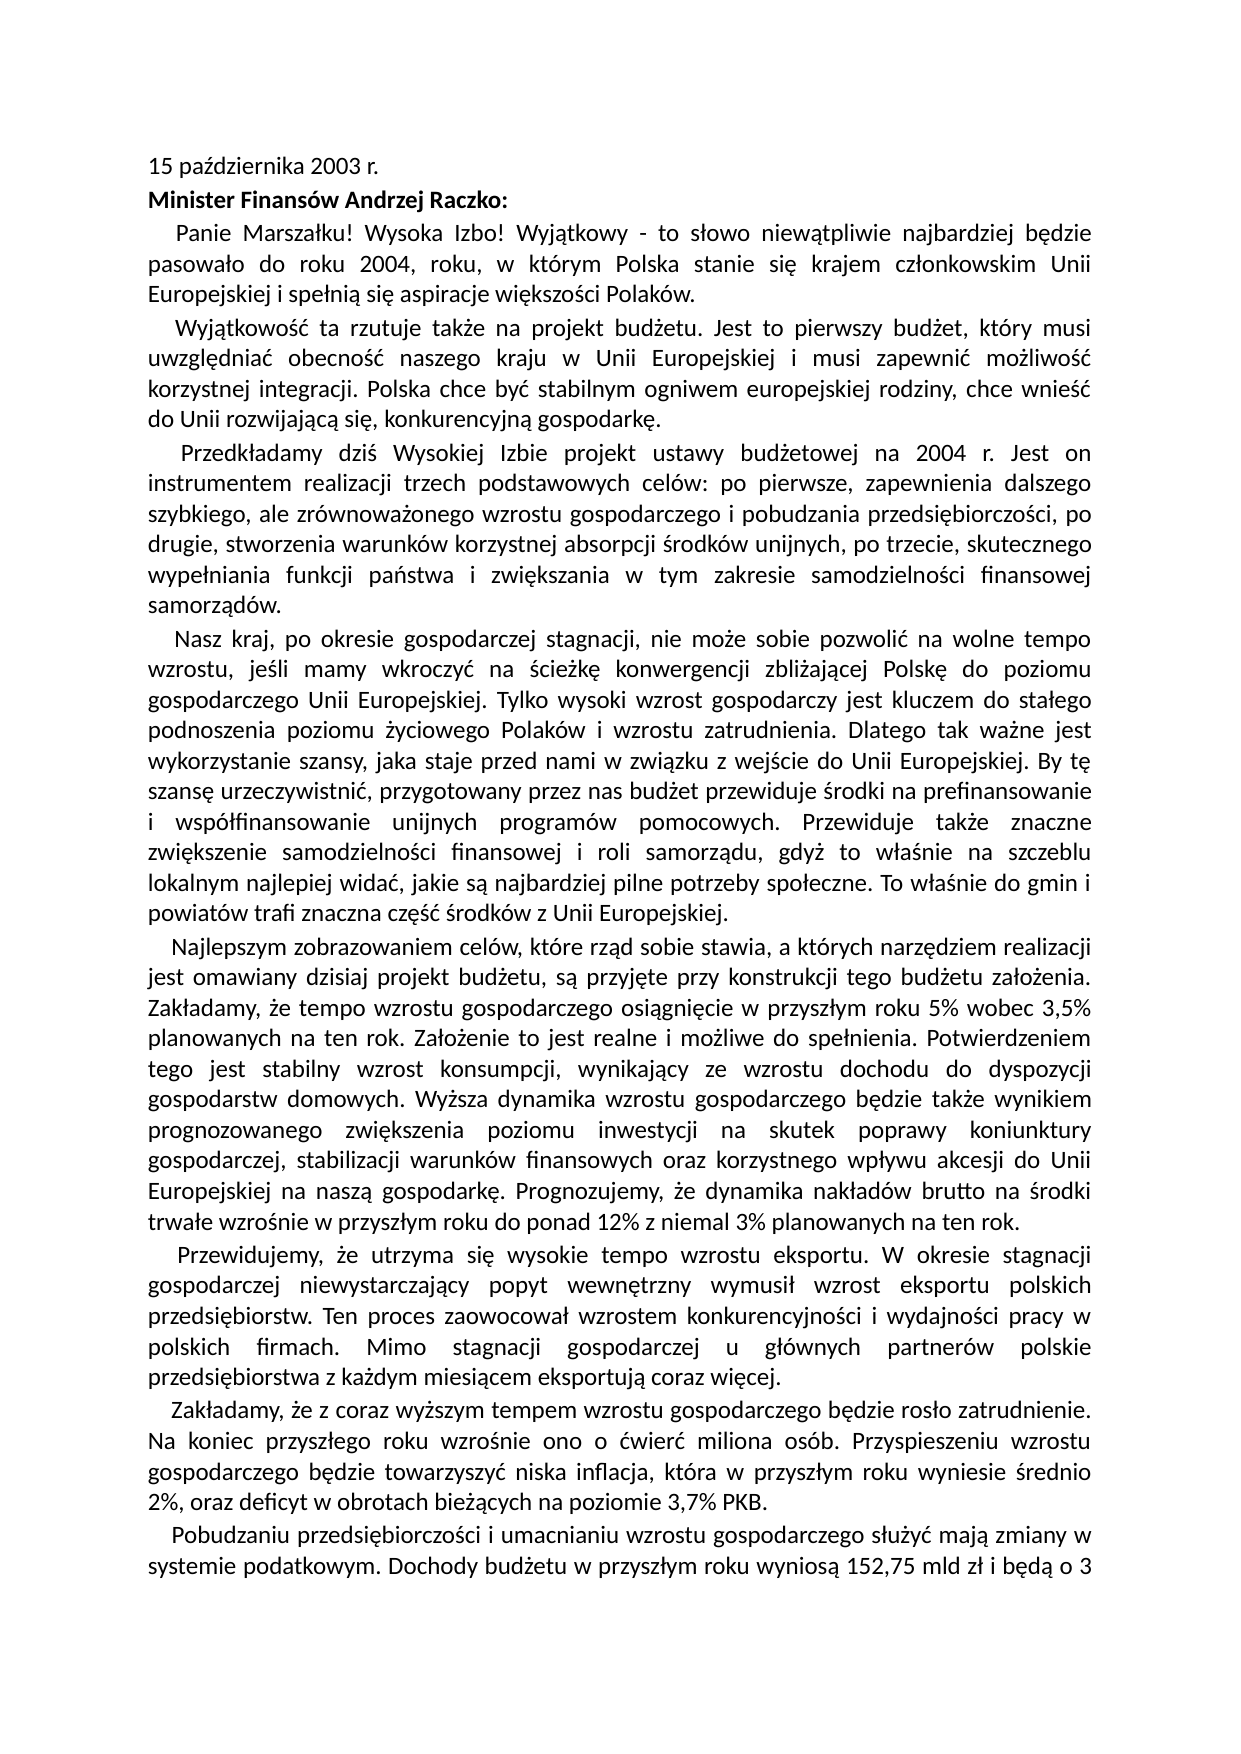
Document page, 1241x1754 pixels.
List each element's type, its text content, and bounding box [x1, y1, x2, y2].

text Przedkładamy dziś Wysokiej Izbie projekt ustawy budżetowej na 2004 r. Jest on instrumentem realizacji trzech podstawowych celów: po pierwsze, zapewnienia dalszego szybkiego, ale zrównoważonego wzrostu gospodarczego i pobudzania przedsiębiorczości, po drugie, stworzenia warunków korzystnej absorpcji środków unijnych, po trzecie, skutecznego wypełniania funkcji państwa i zwiększania w tym zakresie samodzielności finansowej samorządów. [148, 437, 1093, 620]
text Przewidujemy, że utrzyma się wysokie tempo wzrostu eksportu. W okresie stagnacji gospodarczej niewystarczający popyt wewnętrzny wymusił wzrost eksportu polskich przedsiębiorstw. Ten proces zaowocował wzrostem konkurencyjności i wydajności pracy w polskich firmach. Mimo stagnacji gospodarczej u głównych partnerów polskie przedsiębiorstwa z każdym miesiącem eksportują coraz więcej. [148, 1239, 1093, 1392]
text 15 października 2003 r. [148, 151, 1093, 181]
text Nasz kraj, po okresie gospodarczej stagnacji, nie może sobie pozwolić na wolne tempo wzrostu, jeśli mamy wkroczyć na ścieżkę konwergencji zbliżającej Polskę do poziomu gospodarczego Unii Europejskiej. Tylko wysoki wzrost gospodarczy jest kluczem do stałego podnoszenia poziomu życiowego Polaków i wzrostu zatrudnienia. Dlatego tak ważne jest wykorzystanie szansy, jaka staje przed nami w związku z wejście do Unii Europejskiej. By tę szansę urzeczywistnić, przygotowany przez nas budżet przewiduje środki na prefinansowanie i współfinansowanie unijnych programów pomocowych. Przewiduje także znaczne zwiększenie samodzielności finansowej i roli samorządu, gdyż to właśnie na szczeblu lokalnym najlepiej widać, jakie są najbardziej pilne potrzeby społeczne. To właśnie do gmin i powiatów trafi znaczna część środków z Unii Europejskiej. [148, 623, 1093, 928]
text Najlepszym zobrazowaniem celów, które rząd sobie stawia, a których narzędziem realizacji jest omawiany dzisiaj projekt budżetu, są przyjęte przy konstrukcji tego budżetu założenia. Zakładamy, że tempo wzrostu gospodarczego osiągnięcie w przyszłym roku 5% wobec 3,5% planowanych na ten rok. Założenie to jest realne i możliwe do spełnienia. Potwierdzeniem tego jest stabilny wzrost konsumpcji, wynikający ze wzrostu dochodu do dyspozycji gospodarstw domowych. Wyższa dynamika wzrostu gospodarczego będzie także wynikiem prognozowanego zwiększenia poziomu inwestycji na skutek poprawy koniunktury gospodarczej, stabilizacji warunków finansowych oraz korzystnego wpływu akcesji do Unii Europejskiej na naszą gospodarkę. Prognozujemy, że dynamika nakładów brutto na środki trwałe wzrośnie w przyszłym roku do ponad 12% z niemal 3% planowanych na ten rok. [148, 931, 1093, 1236]
text Zakładamy, że z coraz wyższym tempem wzrostu gospodarczego będzie rosło zatrudnienie. Na koniec przyszłego roku wzrośnie ono o ćwierć miliona osób. Przyspieszeniu wzrostu gospodarczego będzie towarzyszyć niska inflacja, która w przyszłym roku wyniesie średnio 2%, oraz deficyt w obrotach bieżących na poziomie 3,7% PKB. [148, 1395, 1093, 1517]
text Pobudzaniu przedsiębiorczości i umacnianiu wzrostu gospodarczego służyć mają zmiany w systemie podatkowym. Dochody budżetu w przyszłym roku wyniosą 152,75 mld zł i będą o 3 [148, 1520, 1093, 1581]
text Wyjątkowość ta rzutuje także na projekt budżetu. Jest to pierwszy budżet, który musi uwzględniać obecność naszego kraju w Unii Europejskiej i musi zapewnić możliwość korzystnej integracji. Polska chce być stabilnym ogniwem europejskiej rodziny, chce wnieść do Unii rozwijającą się, konkurencyjną gospodarkę. [148, 312, 1093, 434]
text Minister Finansów Andrzej Raczko: [148, 184, 1093, 214]
text Panie Marszałku! Wysoka Izbo! Wyjątkowy - to słowo niewątpliwie najbardziej będzie pasowało do roku 2004, roku, w którym Polska stanie się krajem członkowskim Unii Europejskiej i spełnią się aspiracje większości Polaków. [148, 217, 1093, 309]
